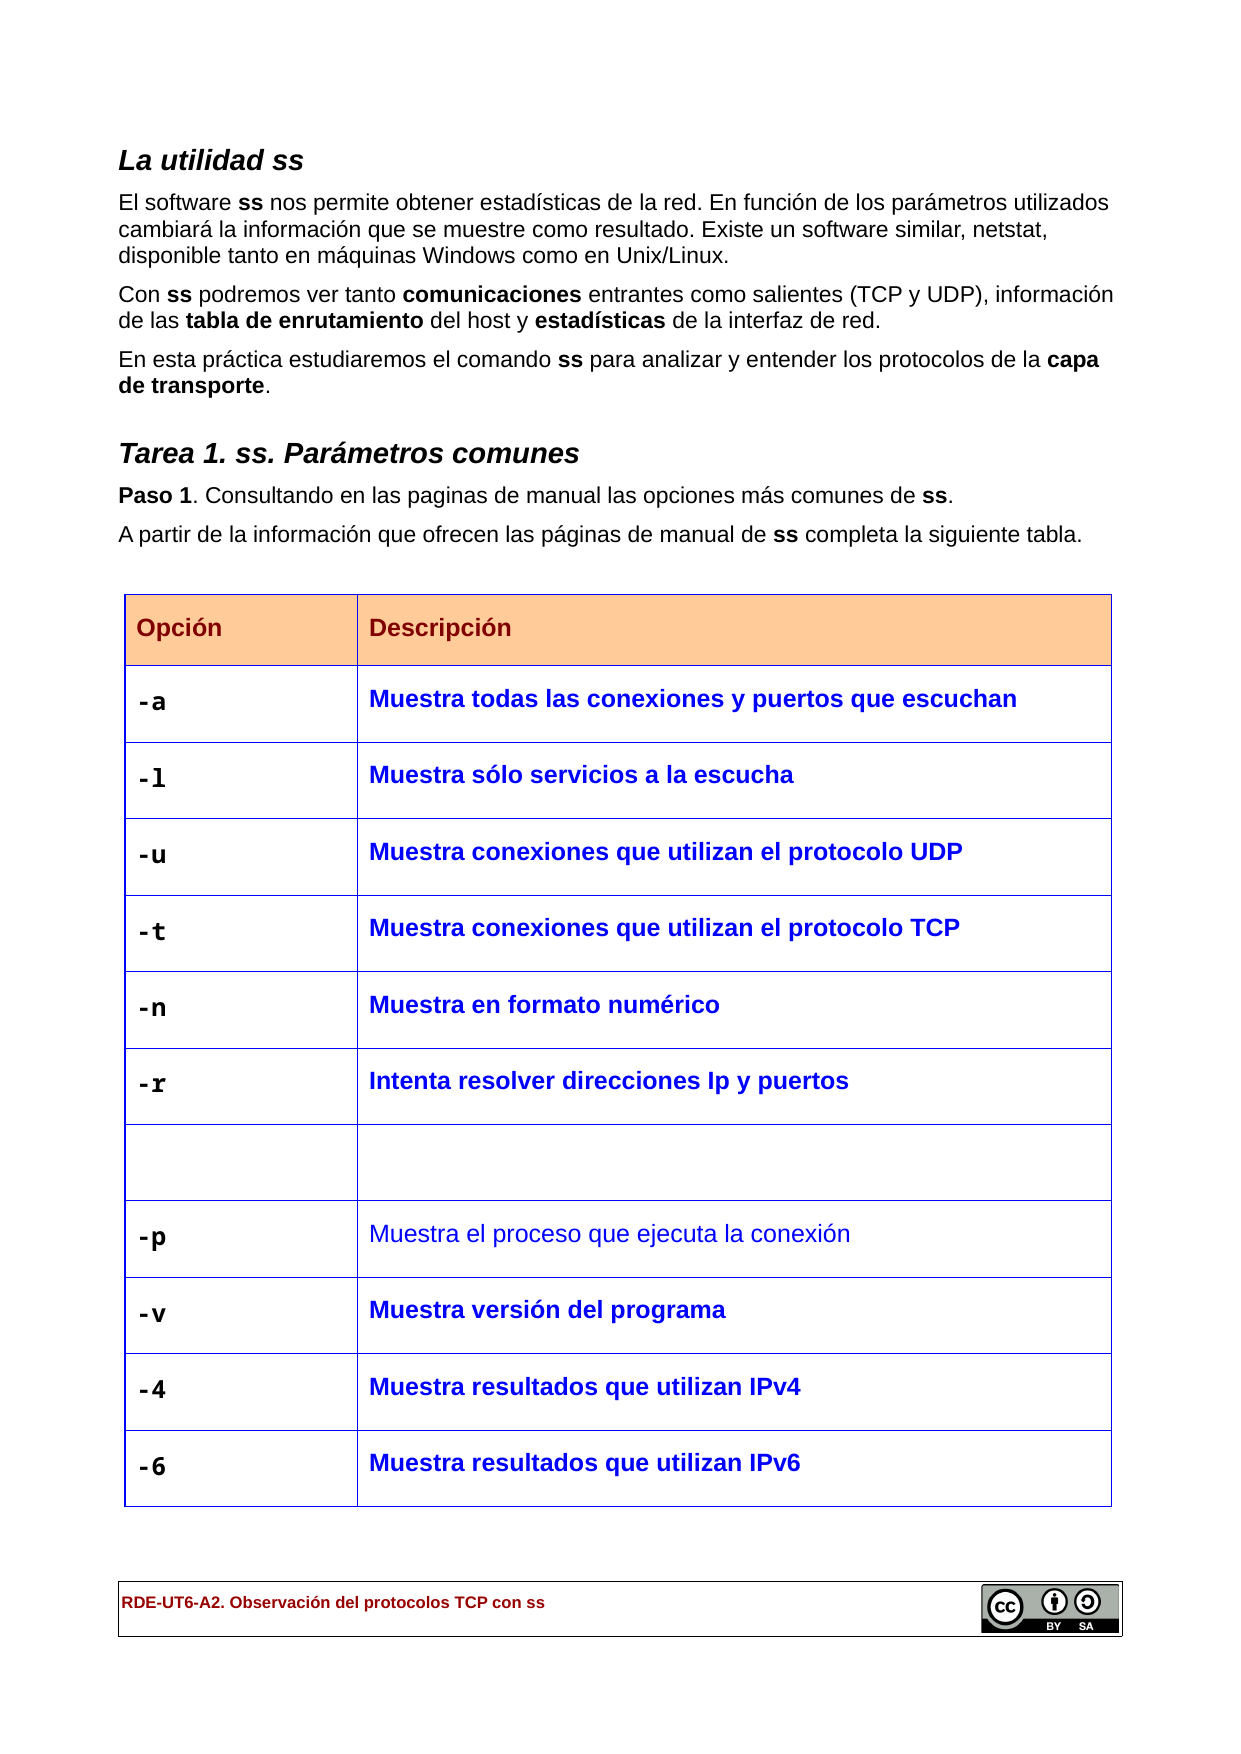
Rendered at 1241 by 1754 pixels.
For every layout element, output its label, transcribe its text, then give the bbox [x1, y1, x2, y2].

text Paso 1. Consultando en las paginas de manual las opciones más comunes de ss. [118, 482, 1122, 508]
table_cell Muestra conexiones que utilizan el protocolo UDP [358, 819, 1111, 894]
table_cell Muestra resultados que utilizan IPv6 [358, 1431, 1111, 1506]
table_cell Muestra el proceso que ejecuta la conexión [358, 1201, 1111, 1277]
table_cell Muestra en formato numérico [358, 972, 1111, 1047]
text Con ss podremos ver tanto comunicaciones entrantes como salientes (TCP y UDP), información de las tabla de enrutamiento del host y estadísticas de la interfaz de red. [118, 281, 1122, 333]
table_cell Intenta resolver direcciones Ip y puertos [358, 1049, 1111, 1124]
table_cell [126, 1125, 357, 1200]
table_cell -r [126, 1049, 357, 1124]
picture [981, 1584, 1119, 1633]
table_cell -l [126, 743, 357, 818]
table_cell -4 [126, 1354, 357, 1430]
table_cell -u [126, 819, 357, 894]
subtitle Tarea 1. ss. Parámetros comunes [118, 436, 1122, 470]
table_header Descripción [358, 595, 1111, 665]
text En esta práctica estudiaremos el comando ss para analizar y entender los protocolos de la capa de transporte. [118, 346, 1122, 399]
subtitle La utilidad ss [118, 143, 1122, 177]
table_cell Muestra conexiones que utilizan el protocolo TCP [358, 896, 1111, 971]
table_cell -p [126, 1201, 357, 1277]
table_cell -a [126, 666, 357, 742]
table_cell -t [126, 896, 357, 971]
table_cell -6 [126, 1431, 357, 1506]
table_cell Muestra resultados que utilizan IPv4 [358, 1354, 1111, 1430]
table_cell Muestra versión del programa [358, 1278, 1111, 1353]
table_cell [358, 1125, 1111, 1200]
table_cell Muestra todas las conexiones y puertos que escuchan [358, 666, 1111, 742]
table_cell Muestra sólo servicios a la escucha [358, 743, 1111, 818]
text A partir de la información que ofrecen las páginas de manual de ss completa la siguiente tabla. [118, 521, 1122, 547]
table_header Opción [126, 595, 357, 665]
table_cell -v [126, 1278, 357, 1353]
table_cell -n [126, 972, 357, 1047]
text El software ss nos permite obtener estadísticas de la red. En función de los parámetros utilizados cambiará la información que se muestre como resultado. Existe un software similar, netstat, disponible tanto en máquinas Windows como en Unix/Linux. [118, 189, 1122, 268]
